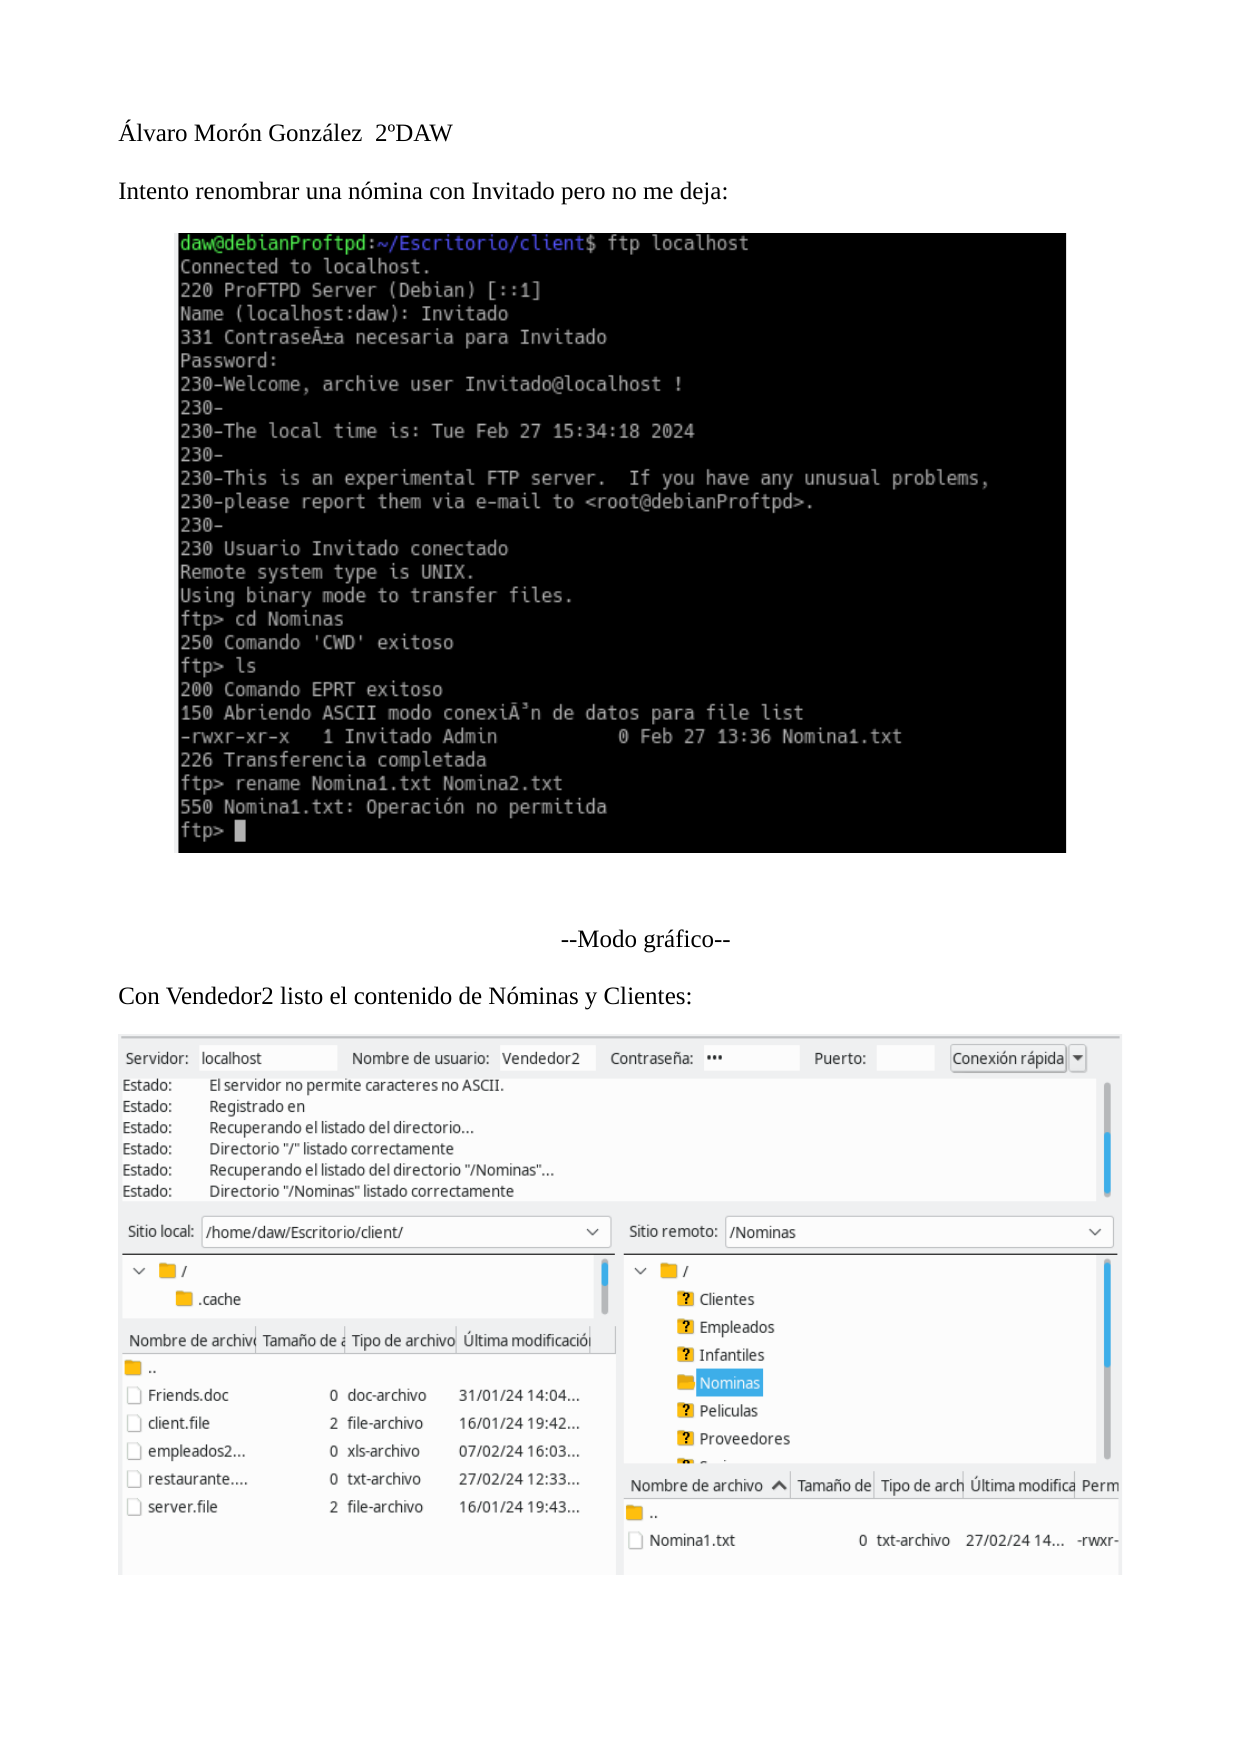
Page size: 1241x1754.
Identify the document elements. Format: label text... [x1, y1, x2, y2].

text Con Vendedor2 listo el contenido de Nóminas y Clientes: [118, 981, 1122, 1010]
picture [174, 233, 1067, 853]
text Intento renombrar una nómina con Invitado pero no me deja: [118, 176, 1122, 205]
picture [118, 1034, 1123, 1575]
text --Modo gráfico-- [118, 924, 1122, 953]
